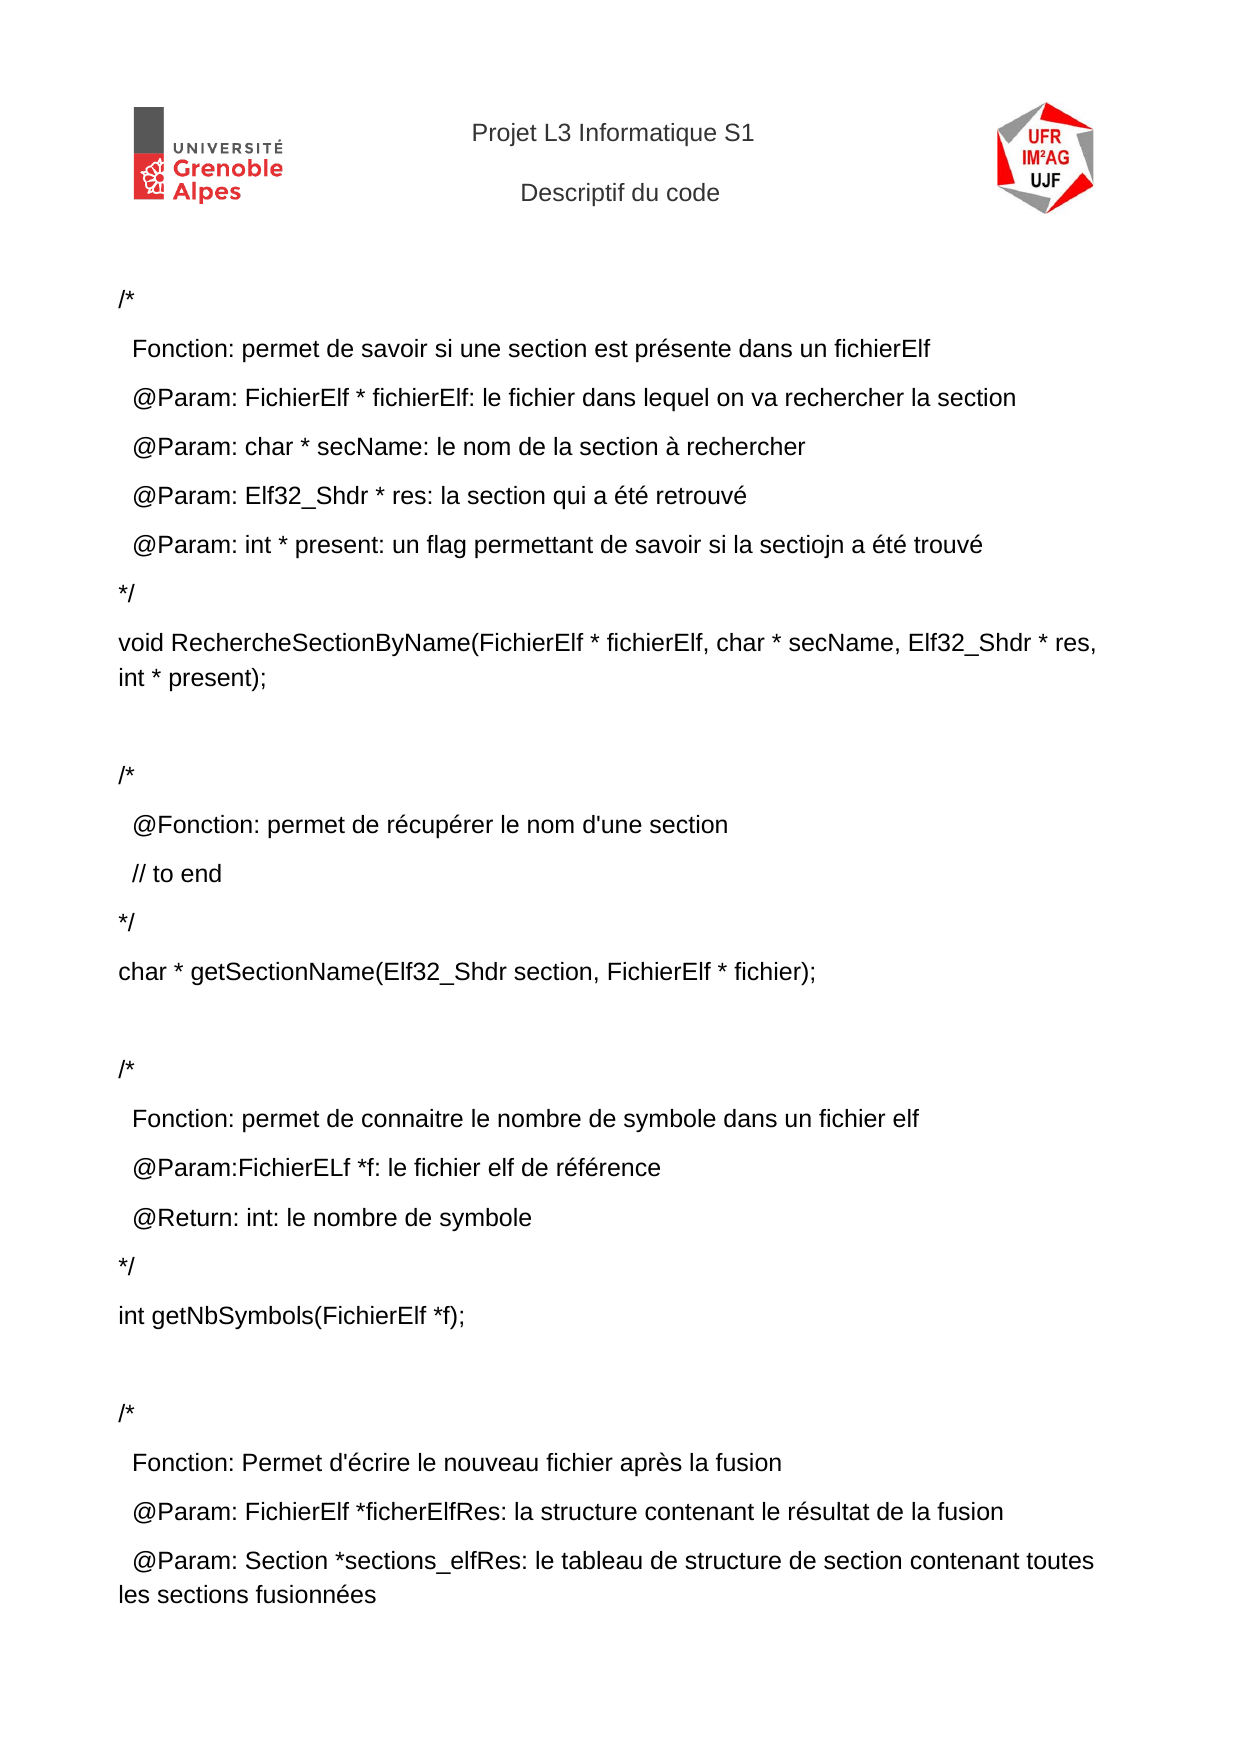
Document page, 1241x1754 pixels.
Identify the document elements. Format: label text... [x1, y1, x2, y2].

text Fonction: permet de connaitre le nombre de symbole dans un fichier elf [118, 1104, 1122, 1133]
text /* [118, 285, 1122, 314]
text @Param: int * present: un flag permettant de savoir si la sectiojn a été trouvé [118, 530, 1122, 559]
text // to end [118, 859, 1122, 888]
text */ [118, 579, 1122, 608]
text */ [118, 1252, 1122, 1280]
text Fonction: permet de savoir si une section est présente dans un fichierElf [118, 334, 1122, 363]
text /* [118, 1055, 1122, 1084]
text Fonction: Permet d'écrire le nouveau fichier après la fusion [118, 1448, 1122, 1477]
text @Param:FichierELf *f: le fichier elf de référence [118, 1153, 1122, 1182]
text @Param: FichierElf * fichierElf: le fichier dans lequel on va rechercher la section [118, 383, 1122, 412]
text @Fonction: permet de récupérer le nom d'une section [118, 810, 1122, 839]
text @Param: Section *sections_elfRes: le tableau de structure de section contenant toutes les sections fusionnées [118, 1546, 1122, 1609]
text @Param: FichierElf *ficherElfRes: la structure contenant le résultat de la fusion [118, 1497, 1122, 1526]
text /* [118, 1399, 1122, 1427]
text @Return: int: le nombre de symbole [118, 1202, 1122, 1231]
picture [133, 107, 283, 204]
text void RechercheSectionByName(FichierElf * fichierElf, char * secName, Elf32_Shdr * res, int * present); [118, 628, 1122, 692]
picture [997, 102, 1094, 214]
text int getNbSymbols(FichierElf *f); [118, 1301, 1122, 1329]
text /* [118, 761, 1122, 790]
text @Param: char * secName: le nom de la section à rechercher [118, 432, 1122, 461]
text @Param: Elf32_Shdr * res: la section qui a été retrouvé [118, 481, 1122, 510]
text char * getSectionName(Elf32_Shdr section, FichierElf * fichier); [118, 957, 1122, 986]
text */ [118, 908, 1122, 937]
